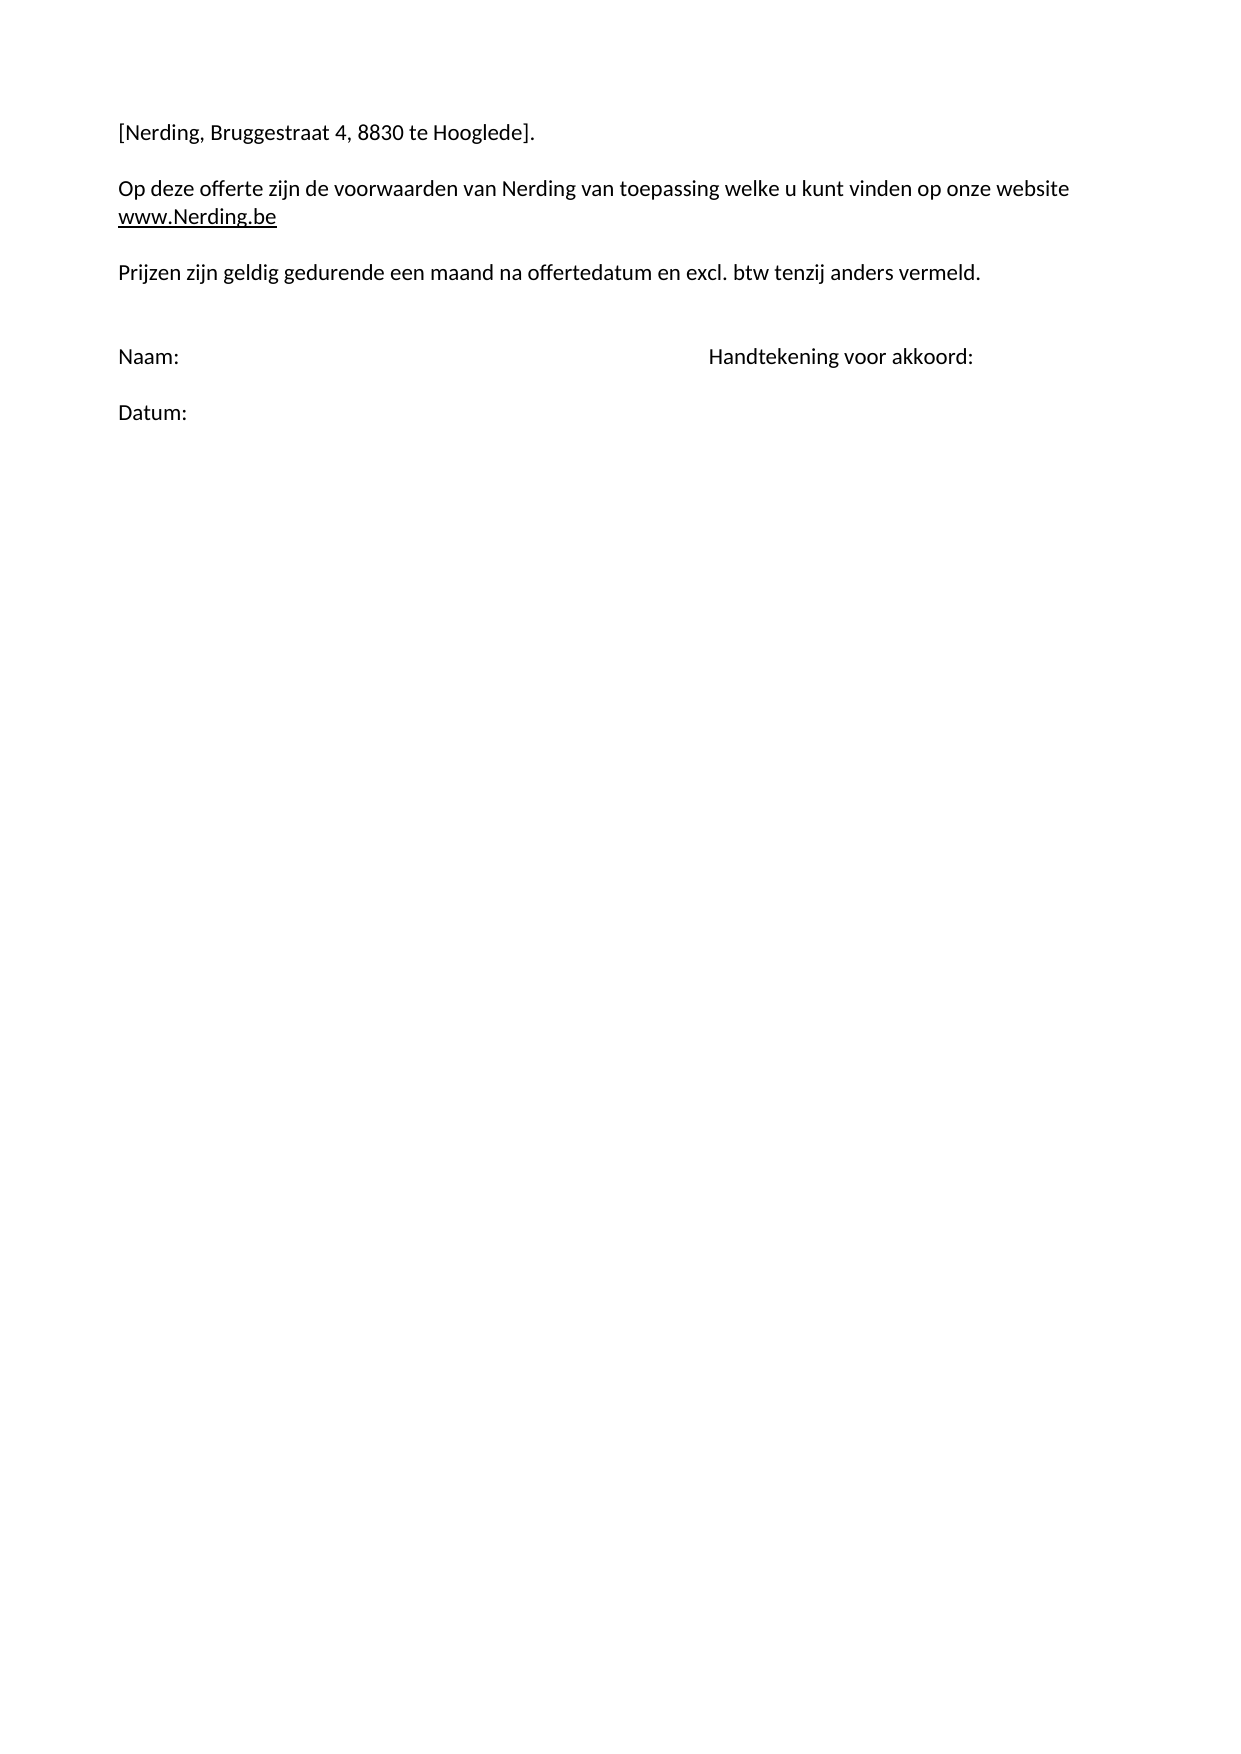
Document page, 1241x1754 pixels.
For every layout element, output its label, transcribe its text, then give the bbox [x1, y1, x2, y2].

text [Nerding, Bruggestraat 4, 8830 te Hooglede]. [118, 118, 1122, 146]
text Prijzen zijn geldig gedurende een maand na offertedatum en excl. btw tenzij anders vermeld. [118, 258, 1122, 286]
text Datum: [118, 398, 1122, 426]
text Op deze offerte zijn de voorwaarden van Nerding van toepassing welke u kunt vinden op onze website www.Nerding.be [118, 174, 1122, 230]
text Naam: Handtekening voor akkoord: [118, 342, 1122, 370]
